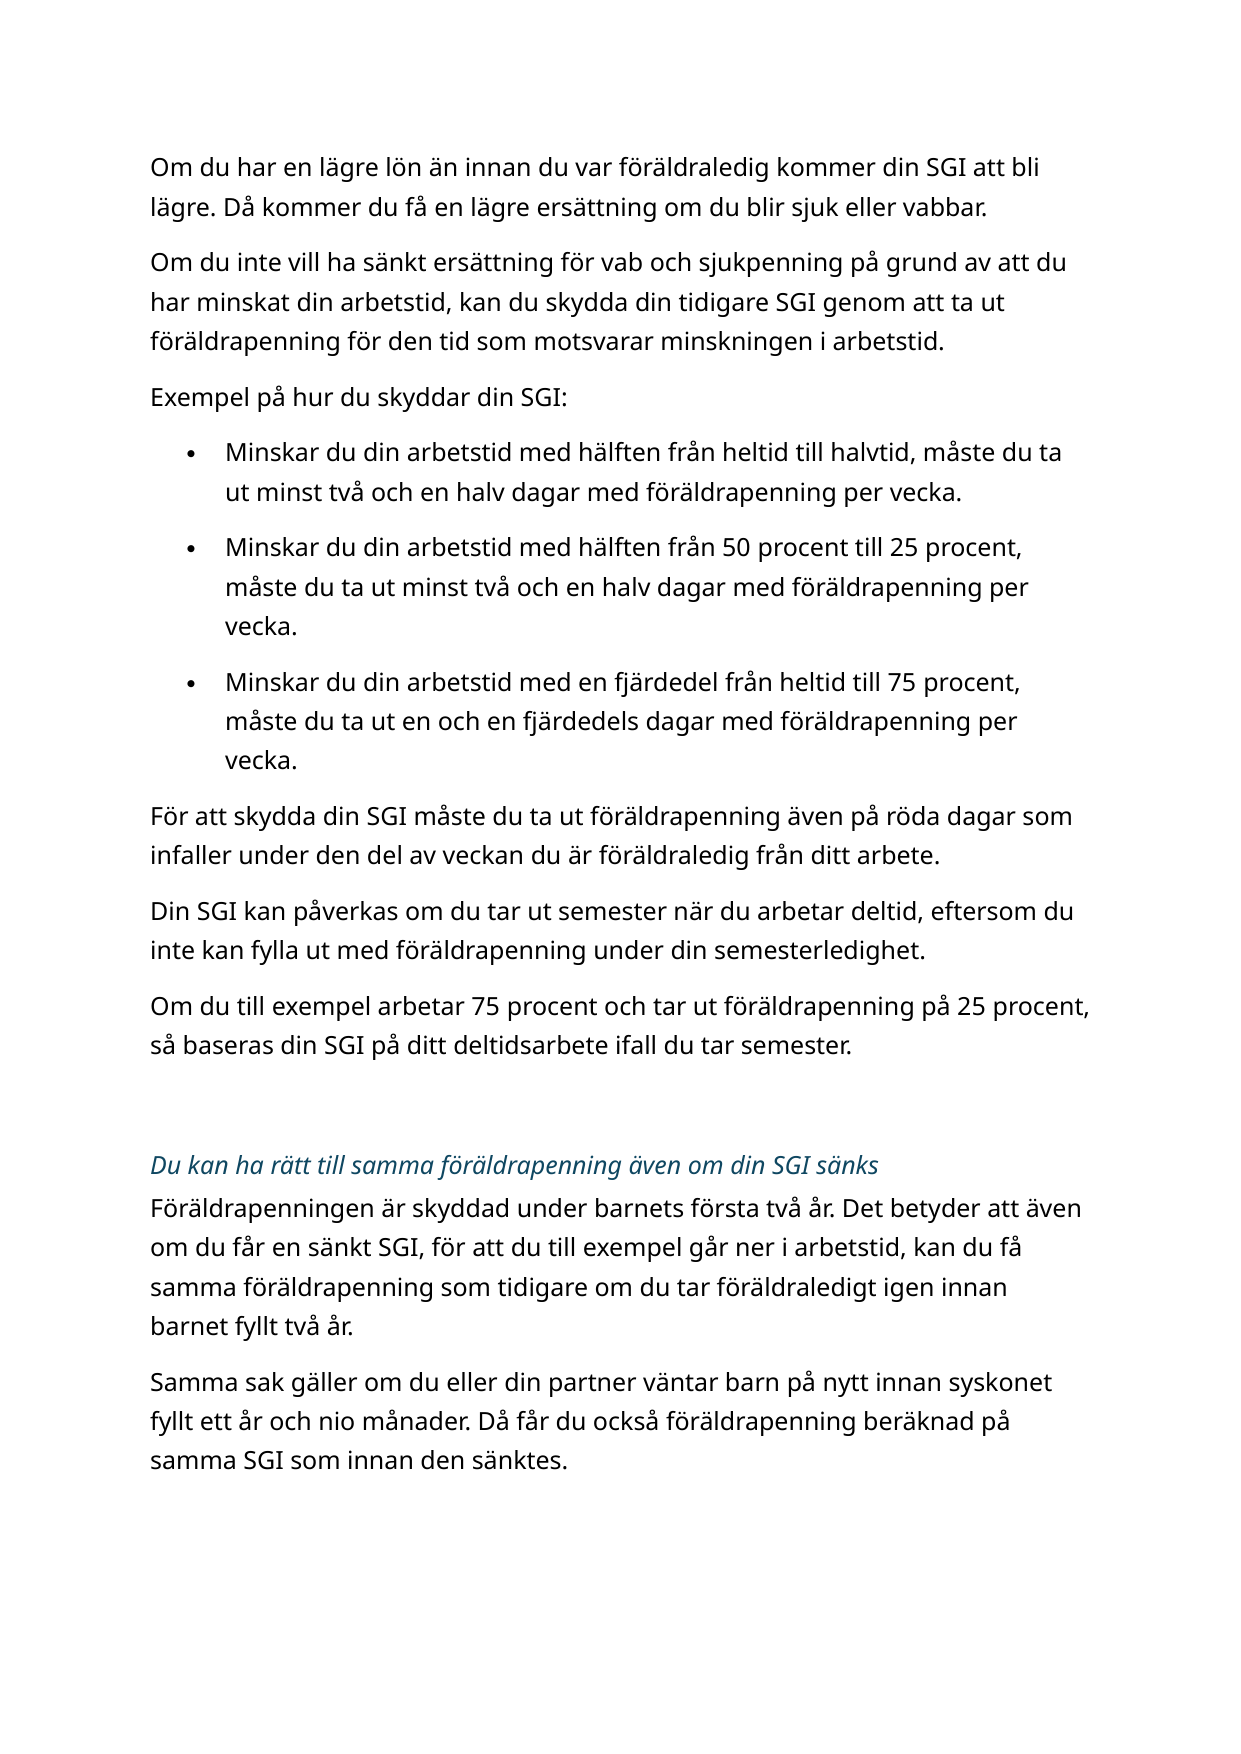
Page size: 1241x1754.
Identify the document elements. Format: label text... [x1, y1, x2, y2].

subtitle Du kan ha rätt till samma föräldrapenning även om din SGI sänks [150, 1147, 1090, 1182]
list Minskar du din arbetstid med hälften från 50 procent till 25 procent, måste du ta ut minst två och en halv dagar med föräldrapenning per vecka. [187, 530, 1090, 642]
text Din SGI kan påverkas om du tar ut semester när du arbetar deltid, eftersom du inte kan fylla ut med föräldrapenning under din semesterledighet. [150, 893, 1090, 967]
text Om du inte vill ha sänkt ersättning för vab och sjukpenning på grund av att du har minskat din arbetstid, kan du skydda din tidigare SGI genom att ta ut föräldrapenning för den tid som motsvarar minskningen i arbetstid. [150, 245, 1090, 357]
list Minskar du din arbetstid med en fjärdedel från heltid till 75 procent, måste du ta ut en och en fjärdedels dagar med föräldrapenning per vecka. [187, 664, 1090, 777]
text Samma sak gäller om du eller din partner väntar barn på nytt innan syskonet fyllt ett år och nio månader. Då får du också föräldrapenning beräknad på samma SGI som innan den sänktes. [150, 1364, 1090, 1477]
text Om du till exempel arbetar 75 procent och tar ut föräldrapenning på 25 procent, så baseras din SGI på ditt deltidsarbete ifall du tar semester. [150, 988, 1090, 1062]
text Om du har en lägre lön än innan du var föräldraledig kommer din SGI att bli lägre. Då kommer du få en lägre ersättning om du blir sjuk eller vabbar. [150, 150, 1090, 223]
list Minskar du din arbetstid med hälften från heltid till halvtid, måste du ta ut minst två och en halv dagar med föräldrapenning per vecka. [187, 435, 1090, 508]
text Exempel på hur du skyddar din SGI: [150, 379, 1090, 413]
text Föräldrapenningen är skyddad under barnets första två år. Det betyder att även om du får en sänkt SGI, för att du till exempel går ner i arbetstid, kan du få samma föräldrapenning som tidigare om du tar föräldraledigt igen innan barnet fyllt två år. [150, 1191, 1090, 1342]
text För att skydda din SGI måste du ta ut föräldrapenning även på röda dagar som infaller under den del av veckan du är föräldraledig från ditt arbete. [150, 798, 1090, 872]
